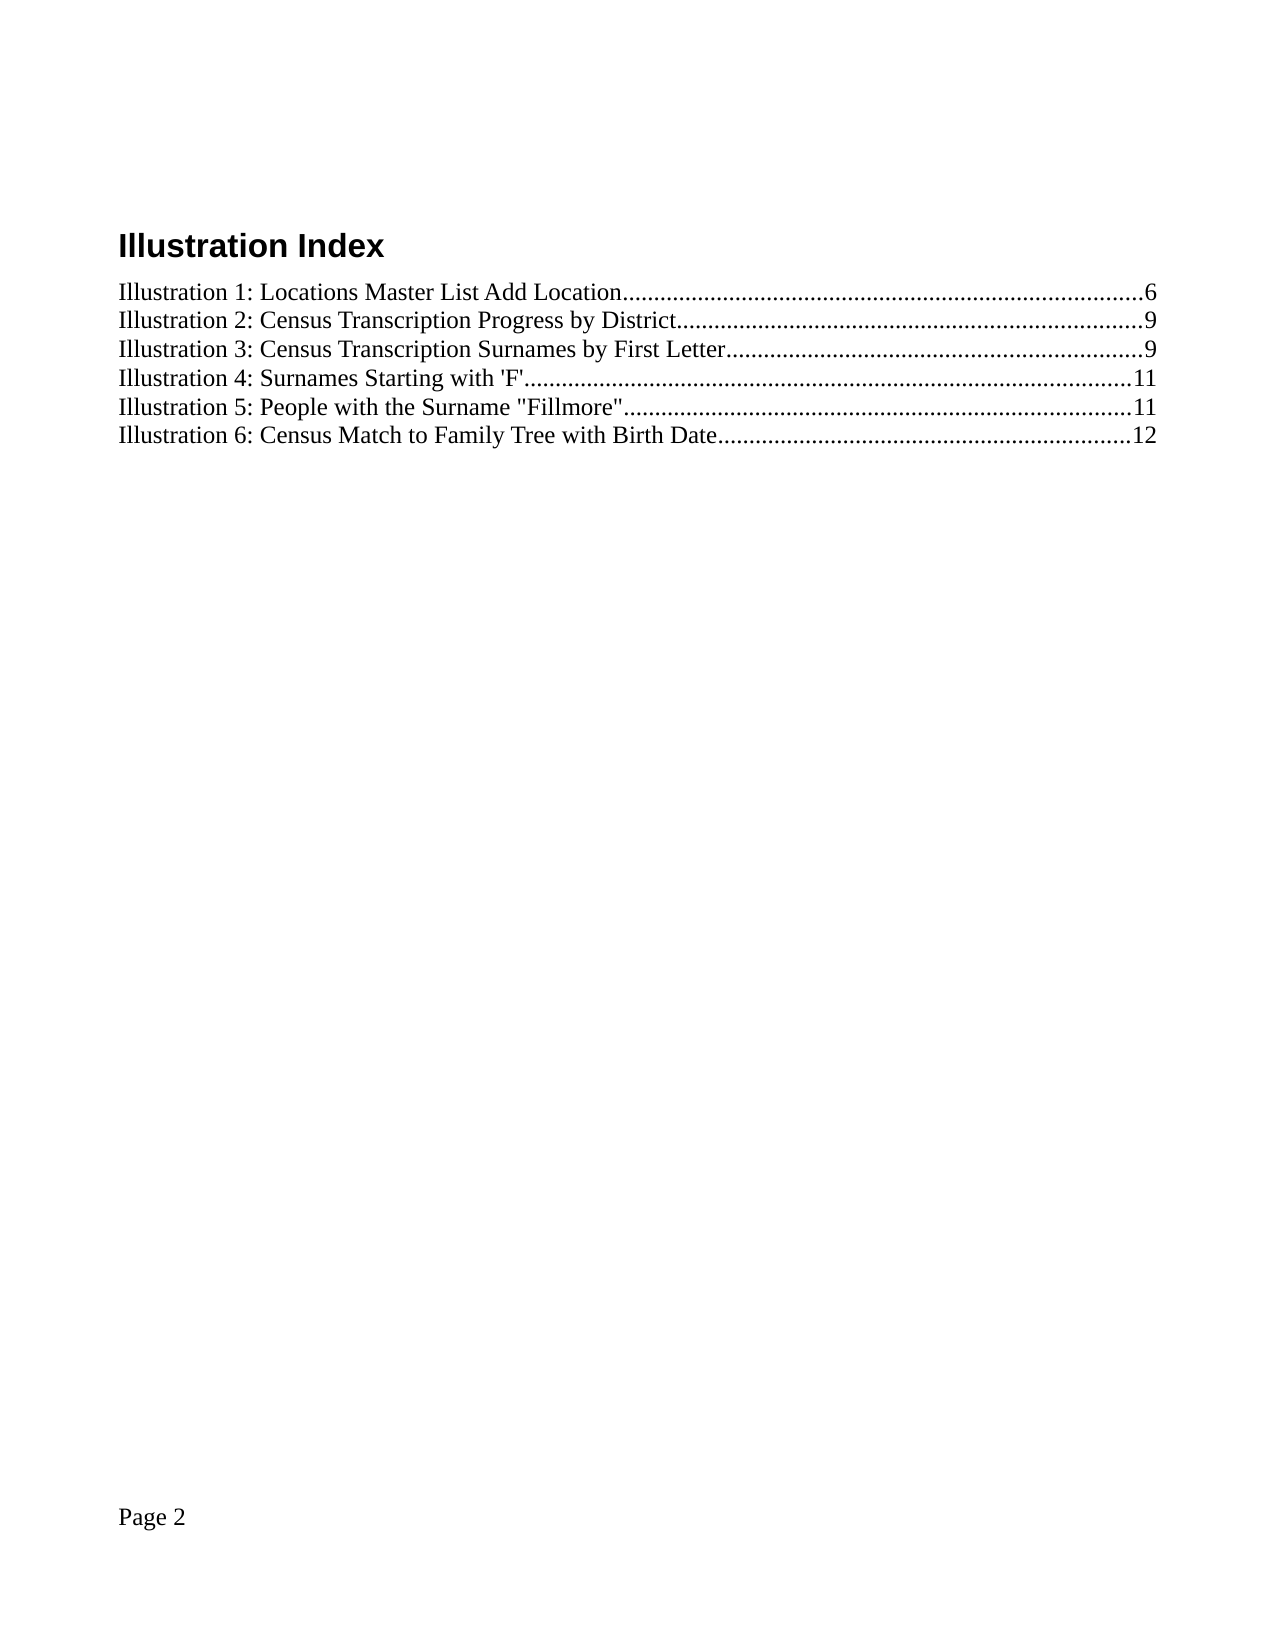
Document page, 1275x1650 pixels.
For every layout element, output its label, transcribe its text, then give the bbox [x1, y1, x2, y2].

subtitle Illustration Index [118, 226, 1157, 264]
text Illustration 1: Locations Master List Add Location 6 [118, 277, 1157, 305]
text Illustration 5: People with the Surname "Fillmore" 11 [118, 392, 1157, 420]
text Illustration 6: Census Match to Family Tree with Birth Date 12 [118, 420, 1157, 449]
text Illustration 3: Census Transcription Surnames by First Letter 9 [118, 334, 1157, 363]
text Illustration 2: Census Transcription Progress by District 9 [118, 305, 1157, 334]
text Illustration 4: Surnames Starting with 'F' 11 [118, 363, 1157, 392]
